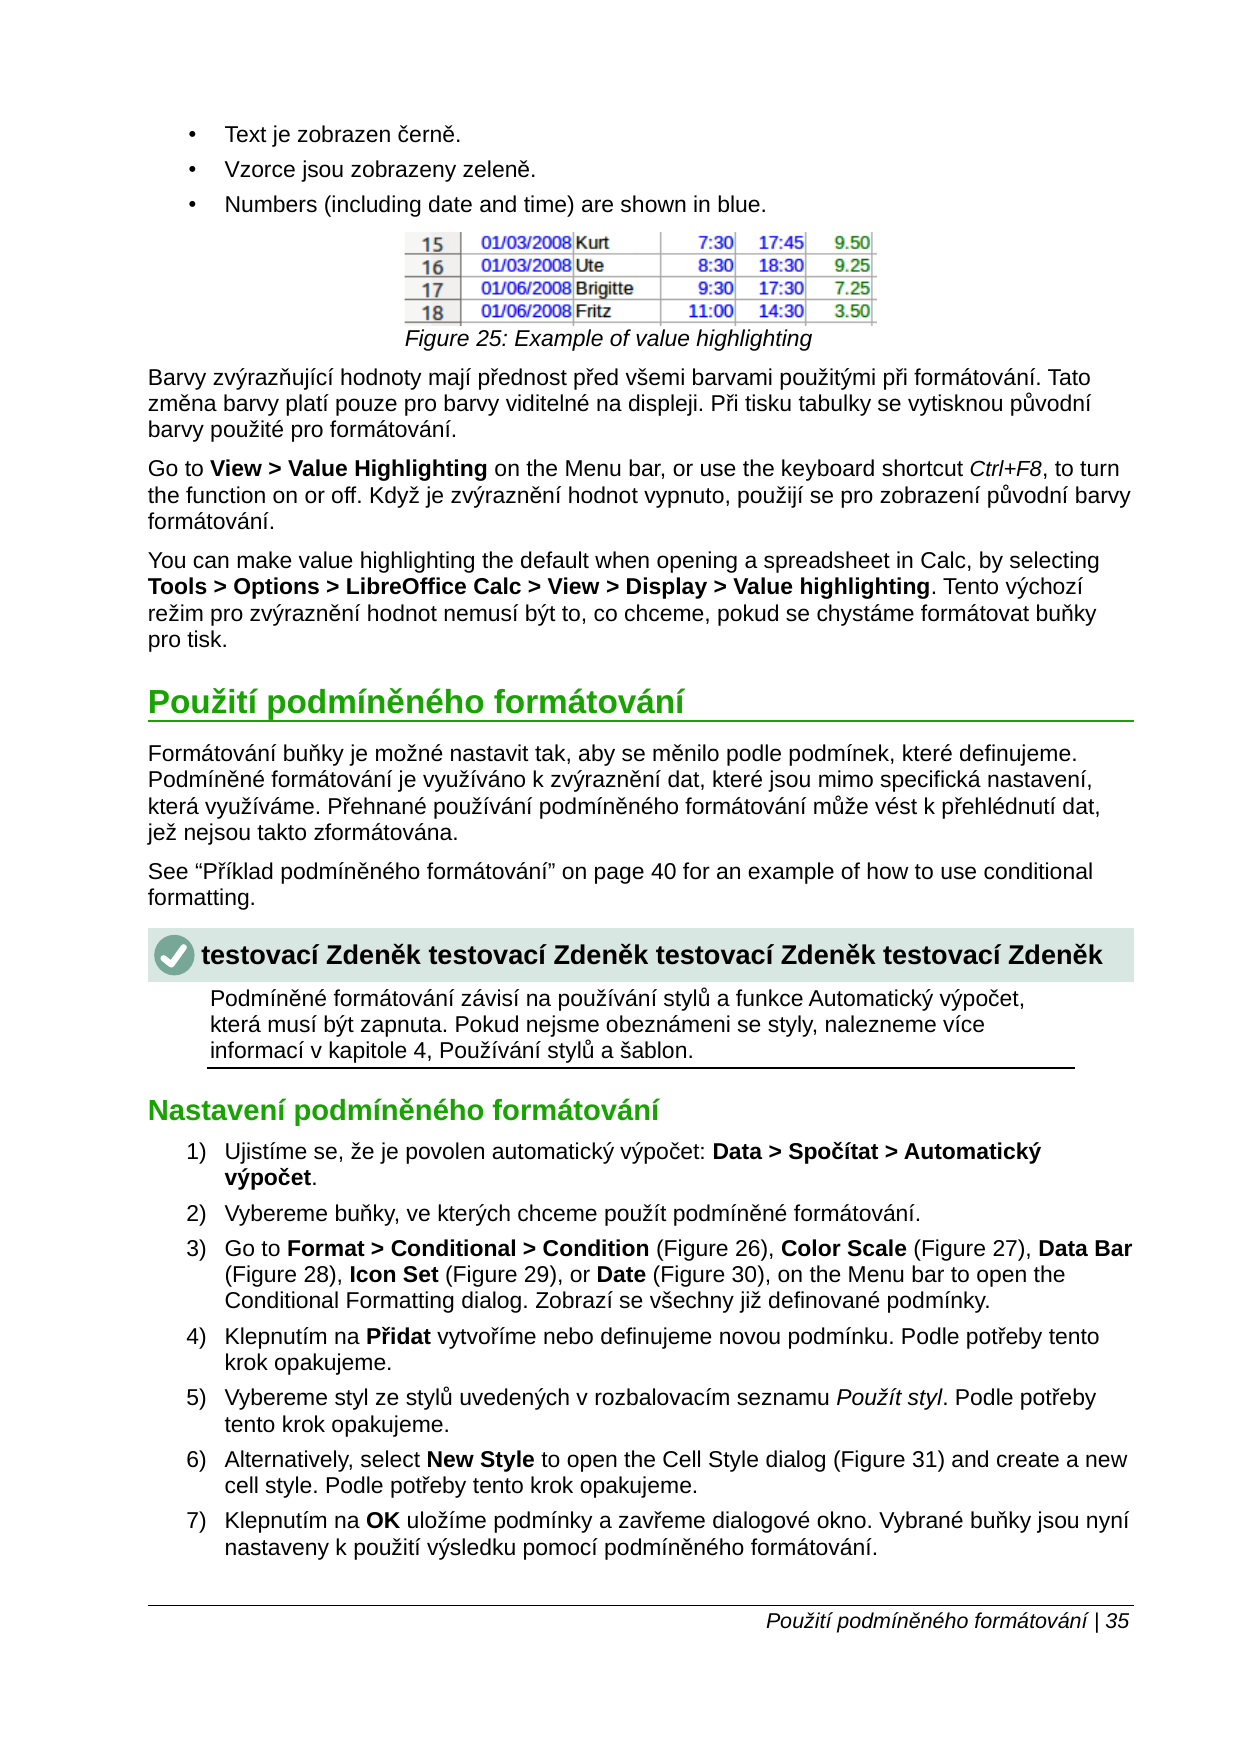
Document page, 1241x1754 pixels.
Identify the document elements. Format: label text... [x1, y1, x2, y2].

subtitle Nastavení podmíněného formátování [148, 1093, 1134, 1126]
list Alternatively, select New Style to open the Cell Style dialog (Figure 31) and create a new cell style. Podle potřeby tento krok opakujeme. [207, 1446, 1134, 1498]
text See “Conditional formatting example” on page 39 for an example of how to use conditional formatting. [148, 858, 1134, 911]
list Vybereme styl ze stylů uvedených v rozbalovacím seznamu Použít styl. Podle potřeby tento krok opakujeme. [207, 1384, 1134, 1437]
list Vybereme buňky, ve kterých chceme použít podmíněné formátování. [207, 1199, 1134, 1226]
picture [404, 232, 877, 326]
list Vzorce jsou zobrazeny zeleně. [185, 153, 1134, 183]
list Text je zobrazen černě. [185, 118, 1134, 147]
text Go to View > Value Highlighting on the Menu bar, or use the keyboard shortcut Ctrl+F8, to turn the function on or off. Když je zvýraznění hodnot vypnuto, použijí se pro zobrazení původní barvy formátování. [148, 455, 1134, 534]
text Podmíněné formátování závisí na používání stylů a funkce Automatický výpočet, která musí být zapnuta. Pokud nejsme obeznámeni se styly, nalezneme více informací v kapitole 4, Používání stylů a šablon. [207, 982, 1075, 1067]
text Formátování buňky je možné nastavit tak, aby se měnilo podle podmínek, které definujeme. Podmíněné formátování je využíváno k zvýraznění dat, které jsou mimo specifická nastavení, která využíváme. Přehnané používání podmíněného formátování může vést k přehlédnutí dat, jež nejsou takto zformátována. [148, 740, 1134, 845]
list Klepnutím na OK uložíme podmínky a zavřeme dialogové okno. Vybrané buňky jsou nyní nastaveny k použití výsledku pomocí podmíněného formátování. [207, 1507, 1134, 1560]
list Go to Format > Conditional > Condition (Figure 26), Color Scale (Figure 27), Data Bar (Figure 28), Icon Set (Figure 29), or Date (Figure 30), on the Menu bar to open the Conditional Formatting dialog. Zobrazí se všechny již definované podmínky. [207, 1235, 1134, 1314]
list Klepnutím na Přidat vytvoříme nebo definujeme novou podmínku. Podle potřeby tento krok opakujeme. [207, 1323, 1134, 1375]
subtitle Použití podmíněného formátování [148, 682, 1134, 720]
list Numbers (including date and time) are shown in blue. [185, 188, 1134, 221]
text Barvy zvýrazňující hodnoty mají přednost před všemi barvami použitými při formátování. Tato změna barvy platí pouze pro barvy viditelné na displeji. Při tisku tabulky se vytisknou původní barvy použité pro formátování. [148, 364, 1134, 443]
list Ujistíme se, že je povolen automatický výpočet: Data > Spočítat > Automatický výpočet. [207, 1138, 1134, 1191]
text Figure 25: Example of value highlighting [404, 326, 877, 352]
text You can make value highlighting the default when opening a spreadsheet in Calc, by selecting Tools > Options > LibreOffice Calc > View > Display > Value highlighting. Tento výchozí režim pro zvýraznění hodnot nemusí být to, co chceme, pokud se chystáme formátovat buňky pro tisk. [148, 547, 1134, 652]
subtitle testovací Zdeněk testovací Zdeněk testovací Zdeněk testovací Zdeněk [148, 928, 1134, 982]
